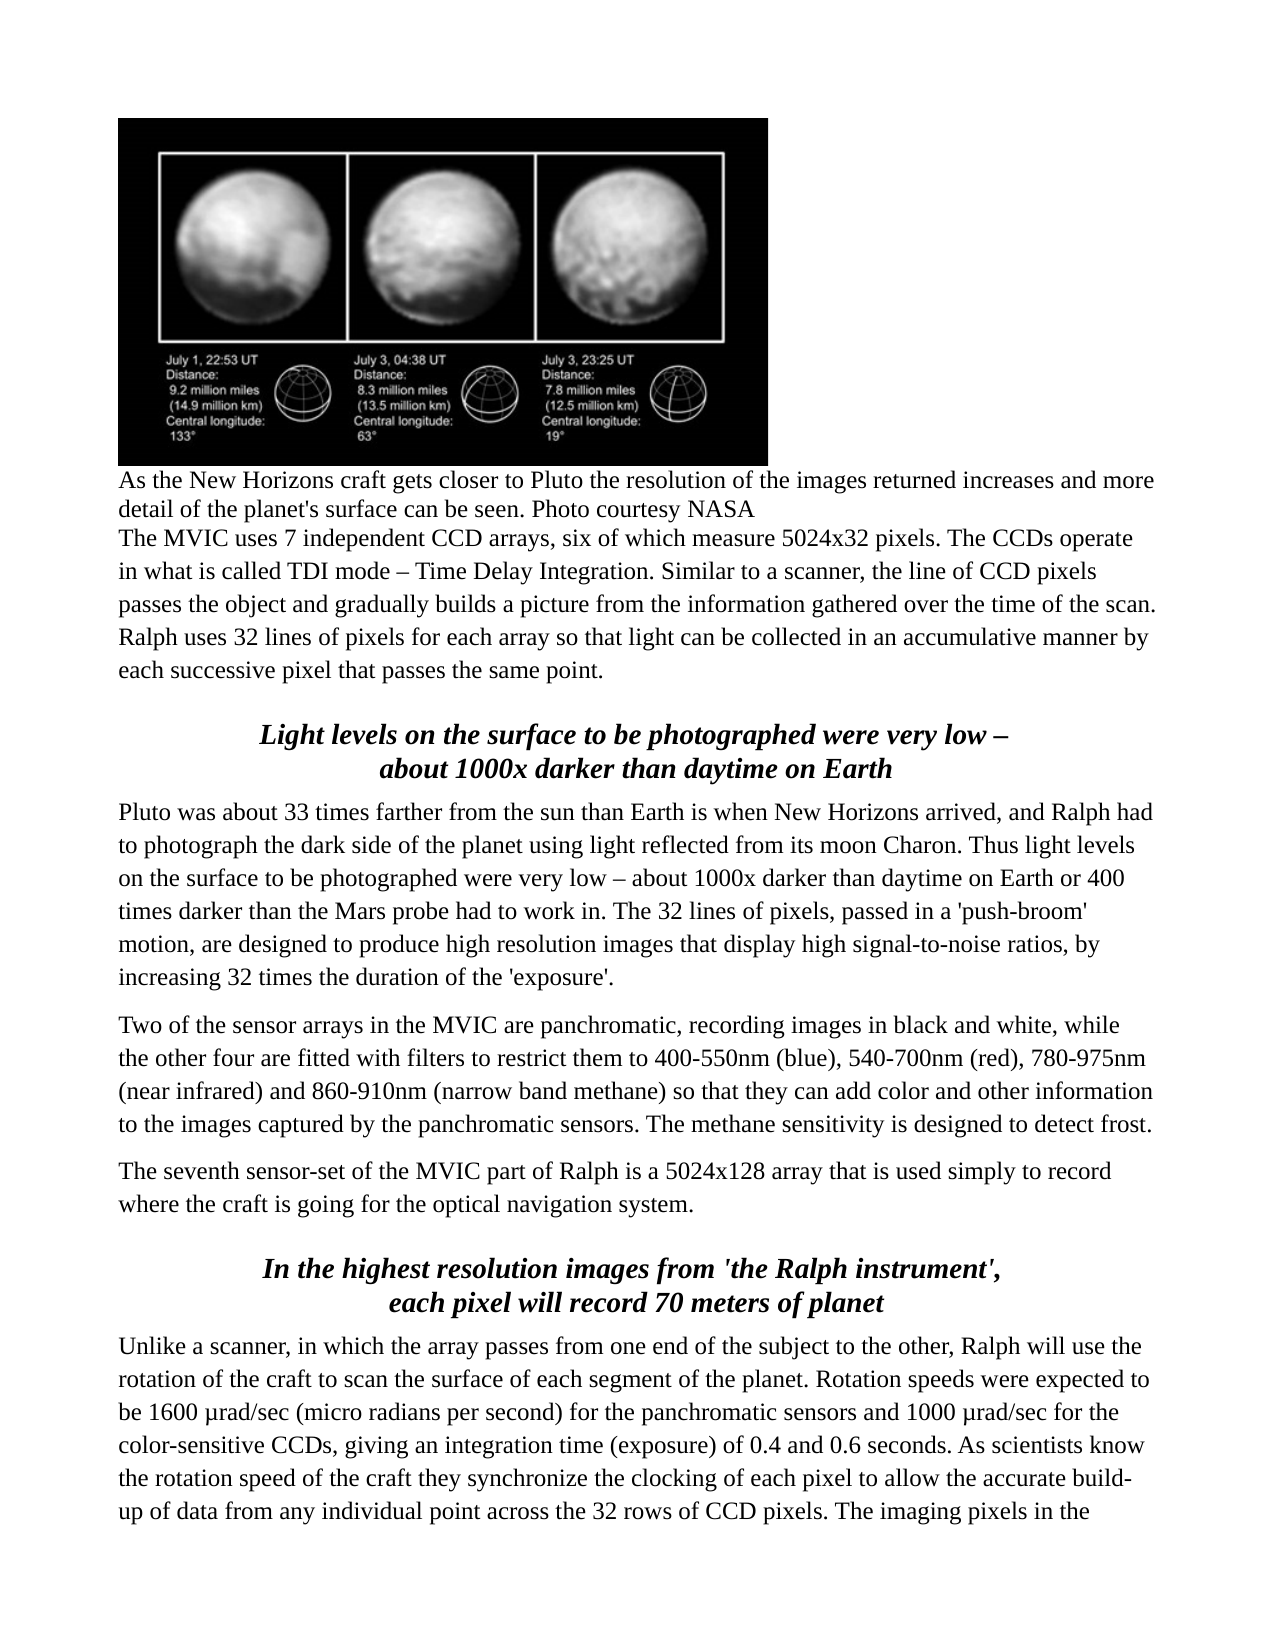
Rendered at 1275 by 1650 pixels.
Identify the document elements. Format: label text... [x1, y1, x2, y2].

text The seventh sensor-set of the MVIC part of Ralph is a 5024x128 array that is used simply to record where the craft is going for the optical navigation system. [118, 1156, 1157, 1218]
subtitle In the highest resolution images from 'the Ralph instrument', each pixel will record 70 meters of planet [118, 1252, 1157, 1319]
text The MVIC uses 7 independent CCD arrays, six of which measure 5024x32 pixels. The CCDs operate in what is called TDI mode – Time Delay Integration. Similar to a scanner, the line of CCD pixels passes the object and gradually builds a picture from the information gathered over the time of the scan. Ralph uses 32 lines of pixels for each array so that light can be collected in an accumulative manner by each successive pixel that passes the same point. [118, 523, 1157, 684]
table_cell As the New Horizons craft gets closer to Pluto the resolution of the images returned increases and more detail of the planet's surface can be seen. Photo courtesy NASA [118, 466, 1157, 523]
subtitle Light levels on the surface to be photographed were very low – about 1000x darker than daytime on Earth [118, 717, 1157, 784]
table_header [769, 118, 1157, 466]
text Unlike a scanner, in which the array passes from one end of the subject to the other, Ralph will use the rotation of the craft to scan the surface of each segment of the planet. Rotation speeds were expected to be 1600 µrad/sec (micro radians per second) for the panchromatic sensors and 1000 µrad/sec for the color-sensitive CCDs, giving an integration time (exposure) of 0.4 and 0.6 seconds. As scientists know the rotation speed of the craft they synchronize the clocking of each pixel to allow the accurate build-up of data from any individual point across the 32 rows of CCD pixels. The imaging pixels in the [118, 1331, 1157, 1525]
picture [118, 118, 769, 466]
text Pluto was about 33 times farther from the sun than Earth is when New Horizons arrived, and Ralph had to photograph the dark side of the planet using light reflected from its moon Charon. Thus light levels on the surface to be photographed were very low – about 1000x darker than daytime on Earth or 400 times darker than the Mars probe had to work in. The 32 lines of pixels, passed in a 'push-broom' motion, are designed to produce high resolution images that display high signal-to-noise ratios, by increasing 32 times the duration of the 'exposure'. [118, 797, 1157, 991]
text Two of the sensor arrays in the MVIC are panchromatic, recording images in black and white, while the other four are fitted with filters to restrict them to 400-550nm (blue), 540-700nm (red), 780-975nm (near infrared) and 860-910nm (narrow band methane) so that they can add color and other information to the images captured by the panchromatic sensors. The methane sensitivity is designed to detect frost. [118, 1010, 1157, 1137]
